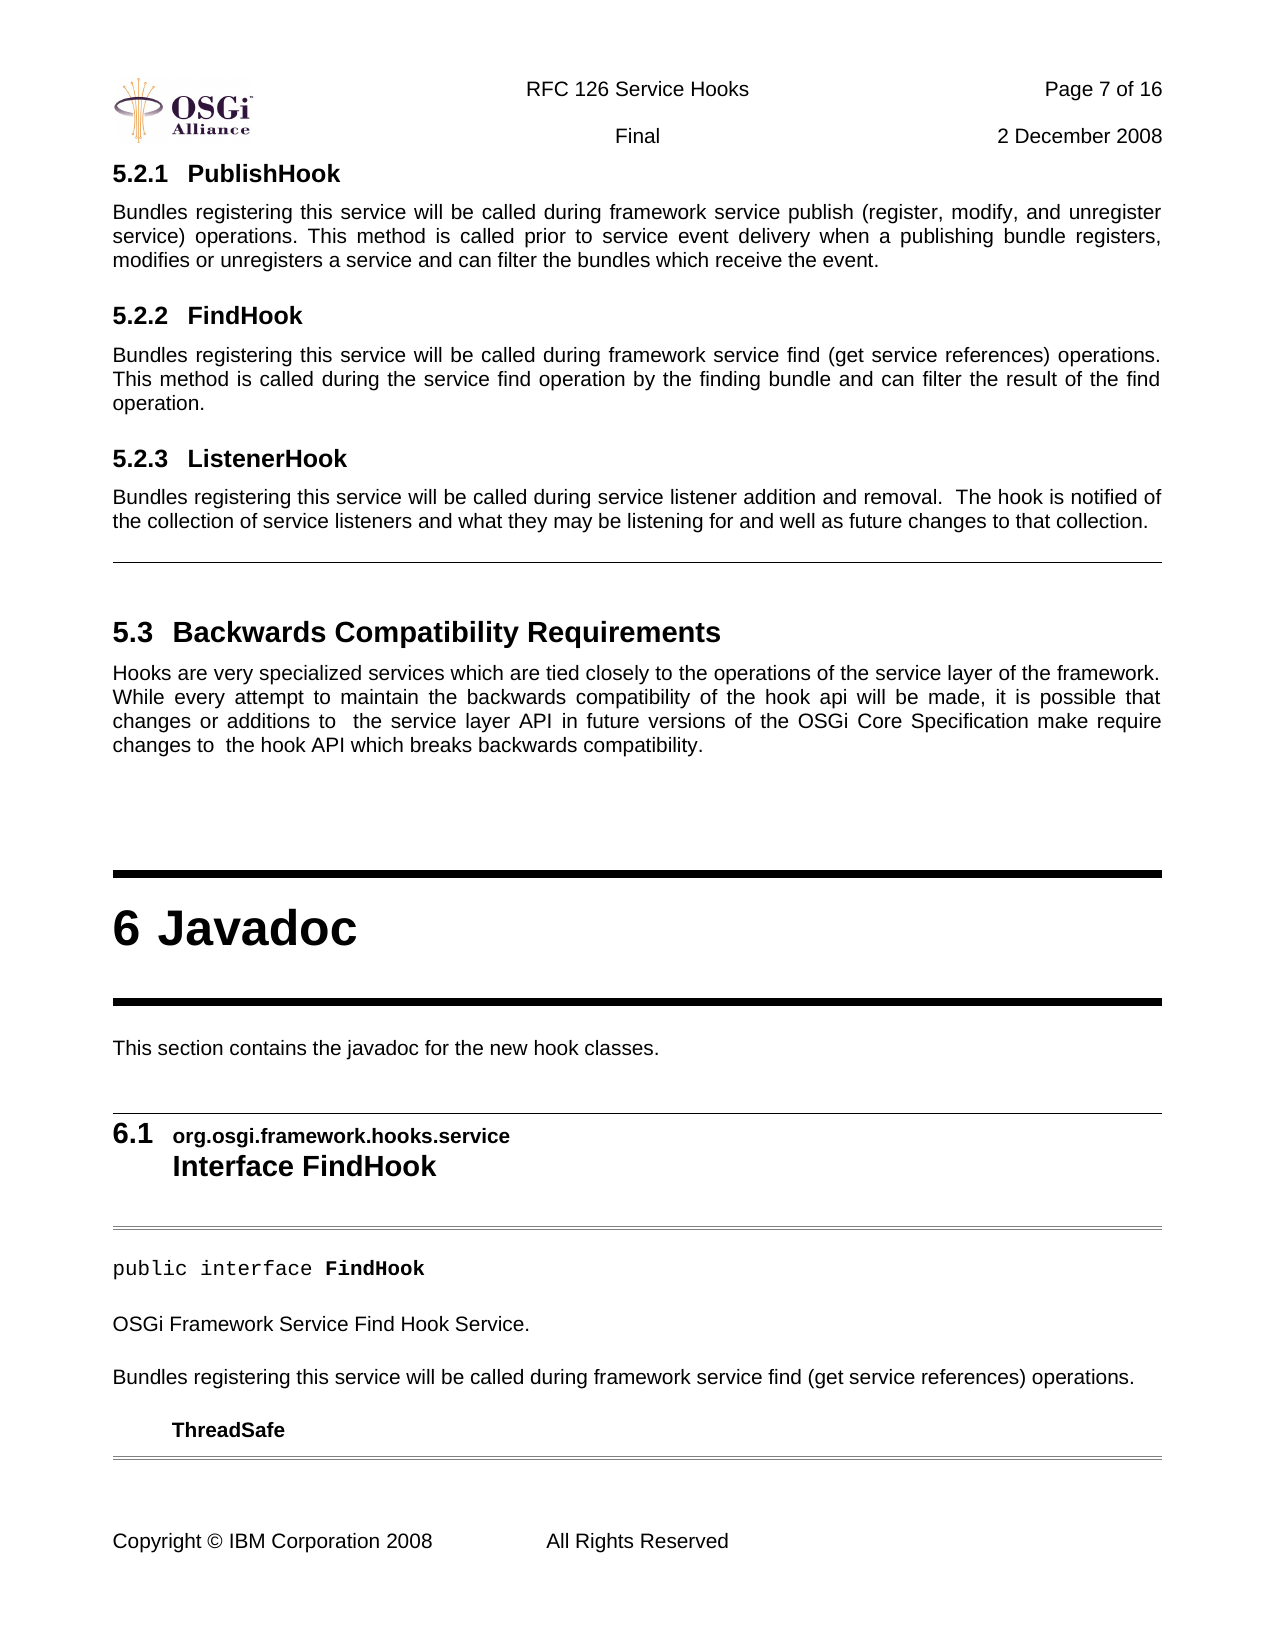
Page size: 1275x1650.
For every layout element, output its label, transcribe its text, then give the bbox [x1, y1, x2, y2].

subtitle PublishHook [112, 159, 1162, 188]
text public interface FindHook [112, 1258, 1162, 1282]
text Bundles registering this service will be called during service listener addition and removal. The hook is notified of the collection of service listeners and what they may be listening for and well as future changes to that collection. [112, 485, 1162, 533]
subtitle ListenerHook [112, 443, 1162, 472]
text Bundles registering this service will be called during framework service publish (register, modify, and unregister service) operations. This method is called prior to service event delivery when a publishing bundle registers, modifies or unregisters a service and can filter the bundles which receive the event. [112, 200, 1162, 272]
subtitle OSGi Framework Service Find Hook Service. [112, 1311, 1162, 1335]
subtitle Bundles registering this service will be called during framework service find (get service references) operations. [112, 1365, 1162, 1389]
subtitle ThreadSafe [172, 1418, 1162, 1442]
text Bundles registering this service will be called during framework service find (get service references) operations. This method is called during the service find operation by the finding bundle and can filter the result of the find operation. [112, 342, 1162, 414]
subtitle Backwards Compatibility Requirements [112, 612, 1162, 649]
text Hooks are very specialized services which are tied closely to the operations of the service layer of the framework. While every attempt to maintain the backwards compatibility of the hook api will be made, it is possible that changes or additions to the service layer API in future versions of the OSGi Core Specification make require changes to the hook API which breaks backwards compatibility. [112, 661, 1162, 757]
picture [114, 78, 254, 143]
subtitle Javadoc [112, 871, 1162, 1006]
subtitle org.osgi.framework.hooks.service Interface FindHook [112, 1114, 1162, 1183]
text This section contains the javadoc for the new hook classes. [112, 1035, 1162, 1059]
subtitle FindHook [112, 301, 1162, 330]
